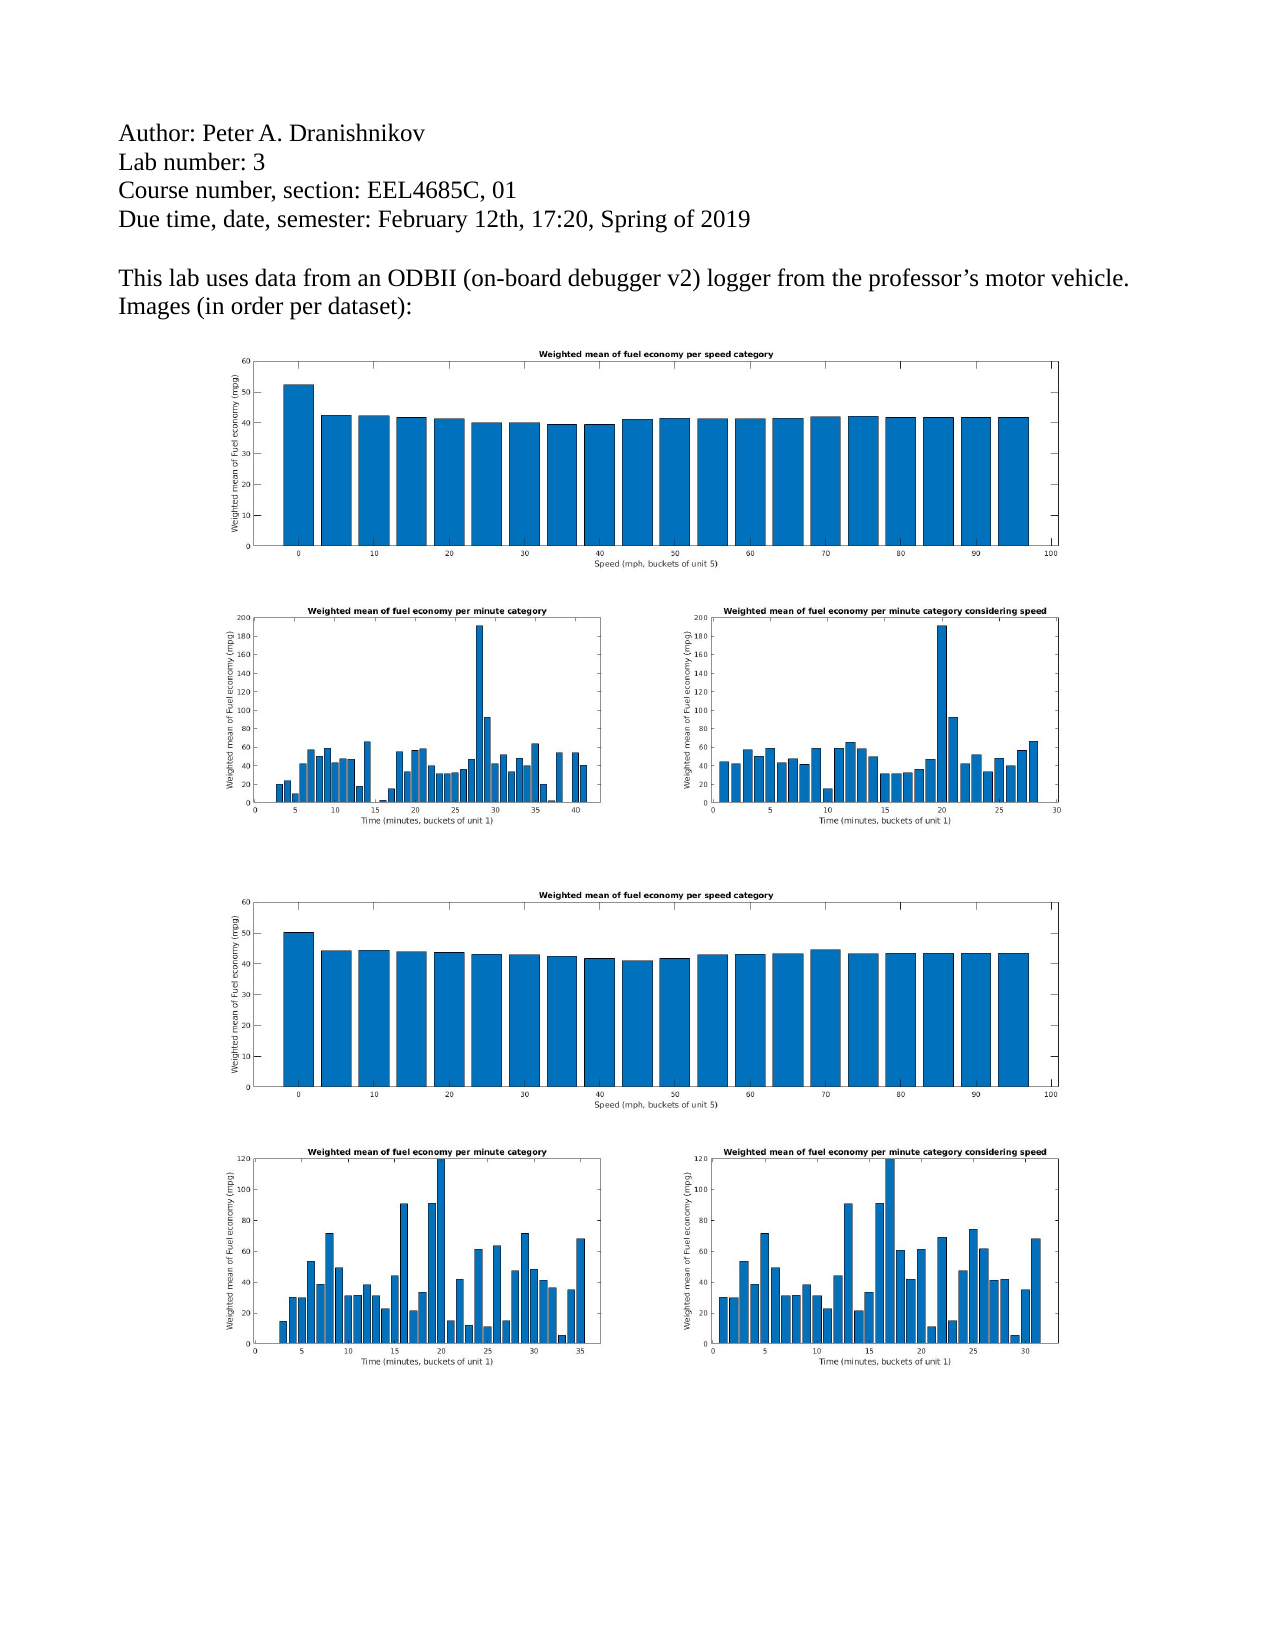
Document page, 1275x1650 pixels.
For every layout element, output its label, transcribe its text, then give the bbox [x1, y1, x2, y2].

picture [118, 320, 1157, 1403]
text Images (in order per dataset): [118, 291, 1157, 320]
text This lab uses data from an ODBII (on-board debugger v2) logger from the professor’s motor vehicle. [118, 263, 1157, 291]
